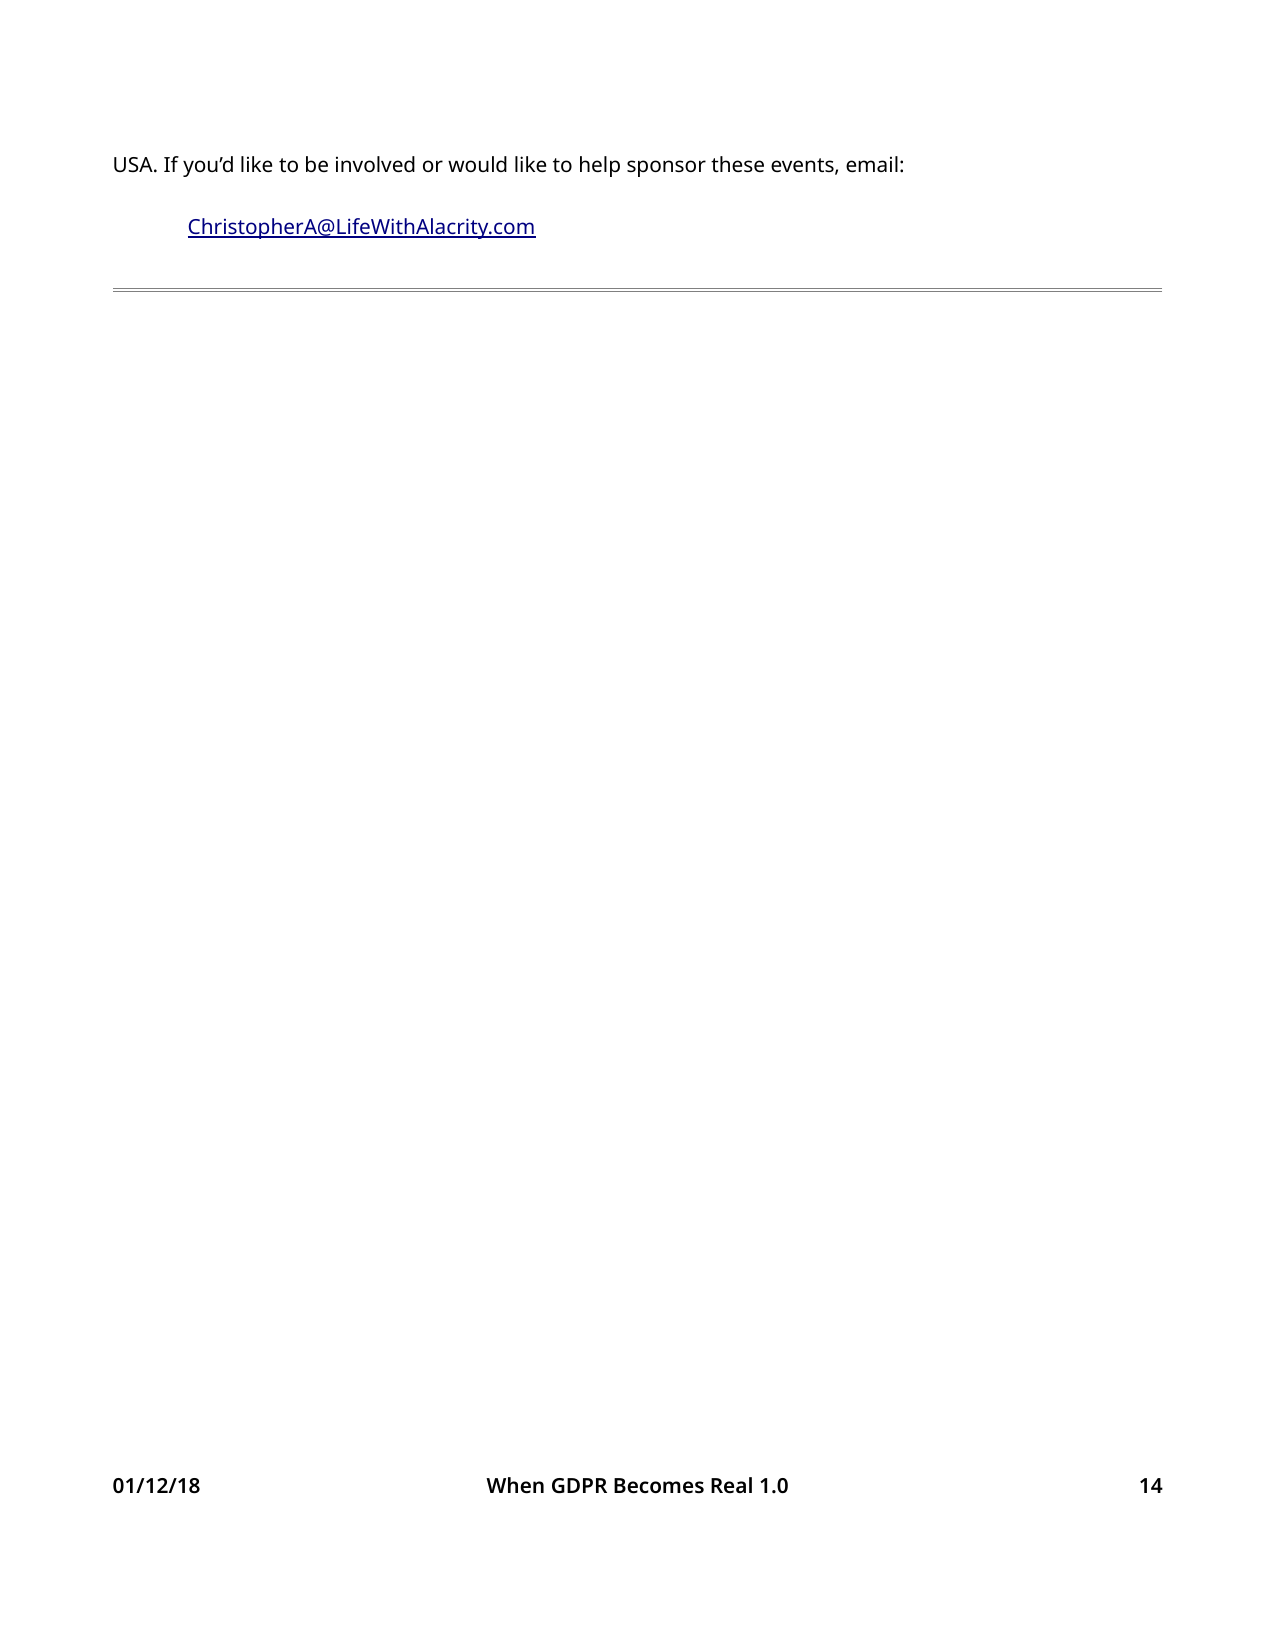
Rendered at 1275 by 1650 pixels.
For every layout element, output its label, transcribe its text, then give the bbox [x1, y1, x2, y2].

text ChristopherA@LifeWithAlacrity.com [112, 212, 1162, 241]
text USA. If you’d like to be involved or would like to help sponsor these events, email: [112, 150, 1162, 178]
